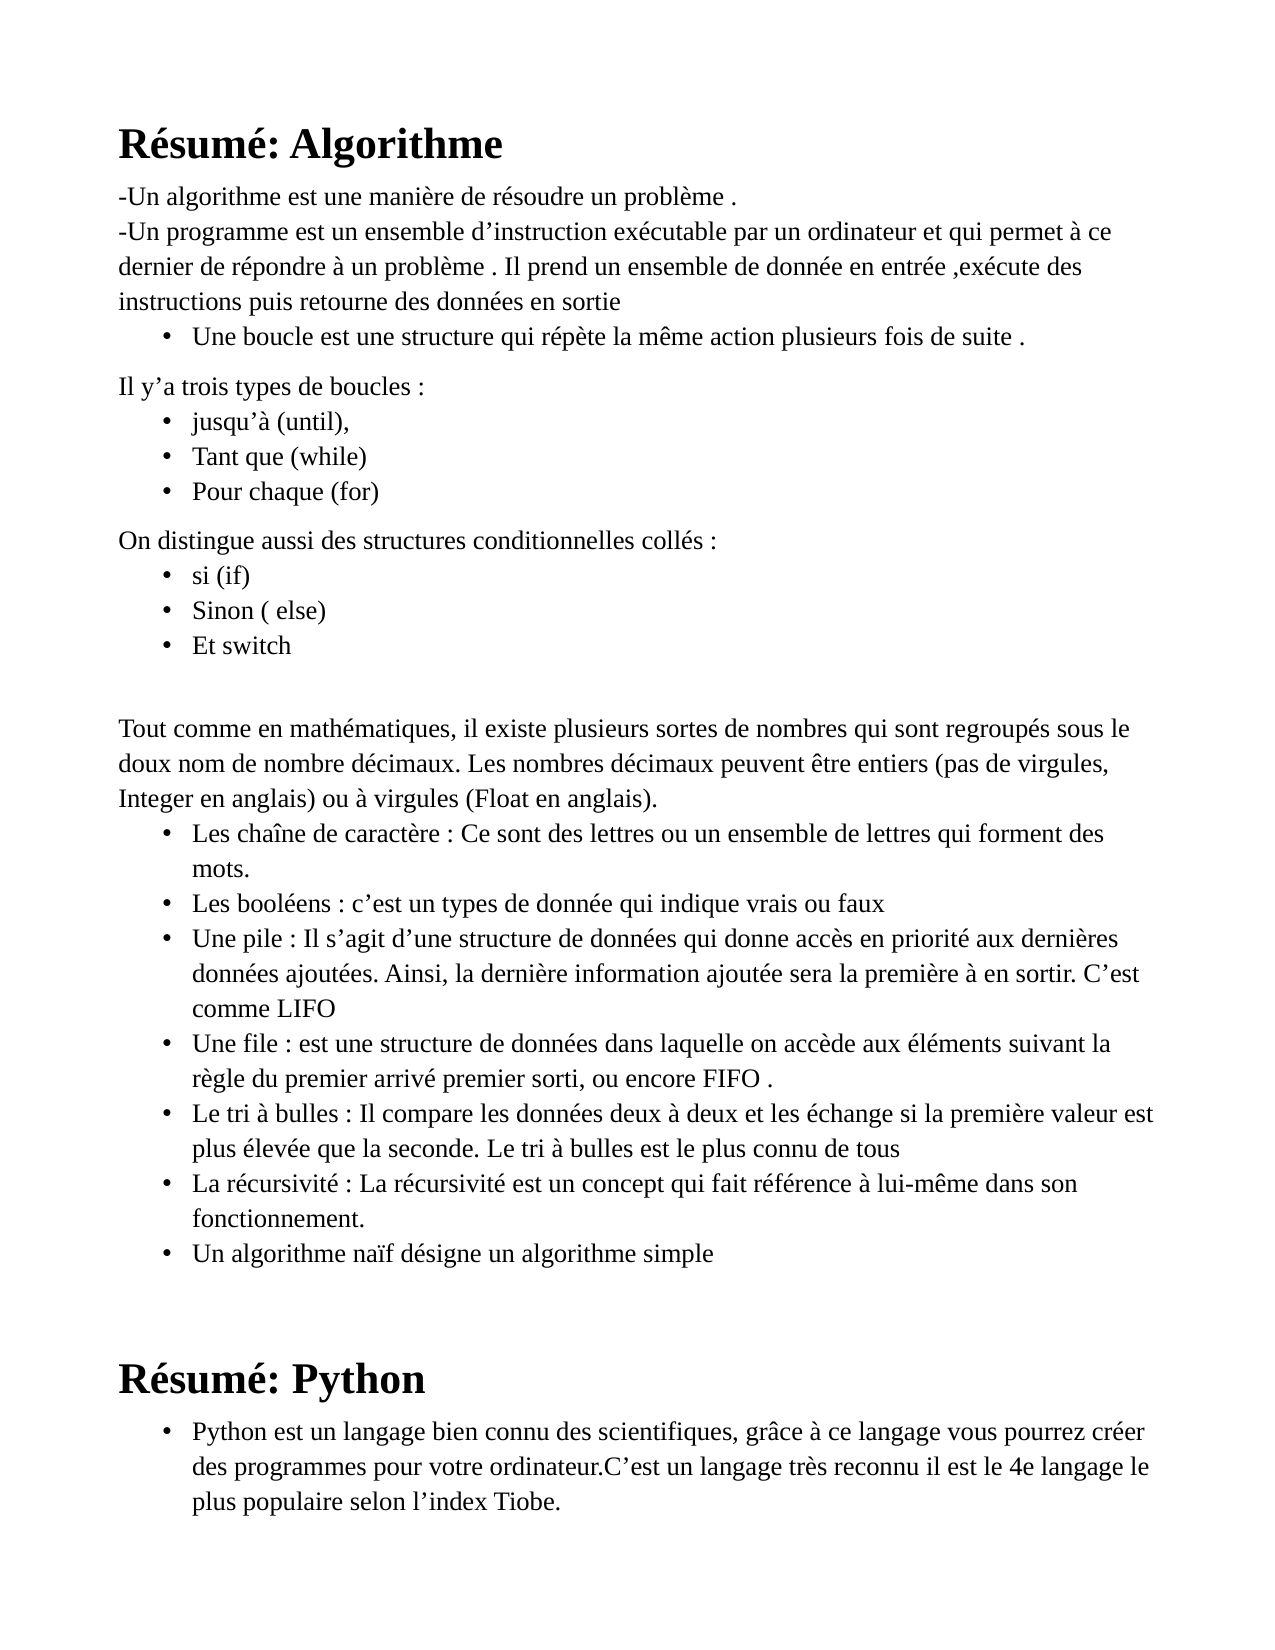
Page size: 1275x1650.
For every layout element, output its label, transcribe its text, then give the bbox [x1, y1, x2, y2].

text Il y’a trois types de boucles : [118, 370, 1157, 401]
list Tant que (while) [162, 440, 1157, 471]
list Une pile : Il s’agit d’une structure de données qui donne accès en priorité aux dernières données ajoutées. Ainsi, la dernière information ajoutée sera la première à en sortir. C’est comme LIFO [162, 922, 1157, 1023]
list Sinon ( else) [162, 595, 1157, 625]
text -Un algorithme est une manière de résoudre un problème . [118, 181, 1157, 211]
list Le tri à bulles : Il compare les données deux à deux et les échange si la première valeur est plus élevée que la seconde. Le tri à bulles est le plus connu de tous [162, 1097, 1157, 1163]
list La récursivité : La récursivité est un concept qui fait référence à lui-même dans son fonctionnement. [162, 1167, 1157, 1233]
list jusqu’à (until), [162, 405, 1157, 436]
text Tout comme en mathématiques, il existe plusieurs sortes de nombres qui sont regroupés sous le doux nom de nombre décimaux. Les nombres décimaux peuvent être entiers (pas de virgules, Integer en anglais) ou à virgules (Float en anglais). [118, 712, 1157, 813]
list Une boucle est une structure qui répète la même action plusieurs fois de suite . [162, 321, 1157, 351]
text -Un programme est un ensemble d’instruction exécutable par un ordinateur et qui permet à ce dernier de répondre à un problème . Il prend un ensemble de donnée en entrée ,exécute des instructions puis retourne des données en sortie [118, 216, 1157, 316]
text Résumé: Algorithme [118, 118, 1157, 168]
list Les chaîne de caractère : Ce sont des lettres ou un ensemble de lettres qui forment des mots. [162, 817, 1157, 883]
list Python est un langage bien connu des scientifiques, grâce à ce langage vous pourrez créer des programmes pour votre ordinateur.C’est un langage très reconnu il est le 4e langage le plus populaire selon l’index Tiobe. [162, 1416, 1157, 1516]
list Les booléens : c’est un types de donnée qui indique vrais ou faux [162, 887, 1157, 918]
list Une file : est une structure de données dans laquelle on accède aux éléments suivant la règle du premier arrivé premier sorti, ou encore FIFO . [162, 1027, 1157, 1093]
text Résumé: Python [118, 1353, 1157, 1403]
list Pour chaque (for) [162, 475, 1157, 506]
list Et switch [162, 630, 1157, 660]
text On distingue aussi des structures conditionnelles collés : [118, 525, 1157, 555]
list si (if) [162, 560, 1157, 590]
list Un algorithme naïf désigne un algorithme simple [162, 1237, 1157, 1268]
